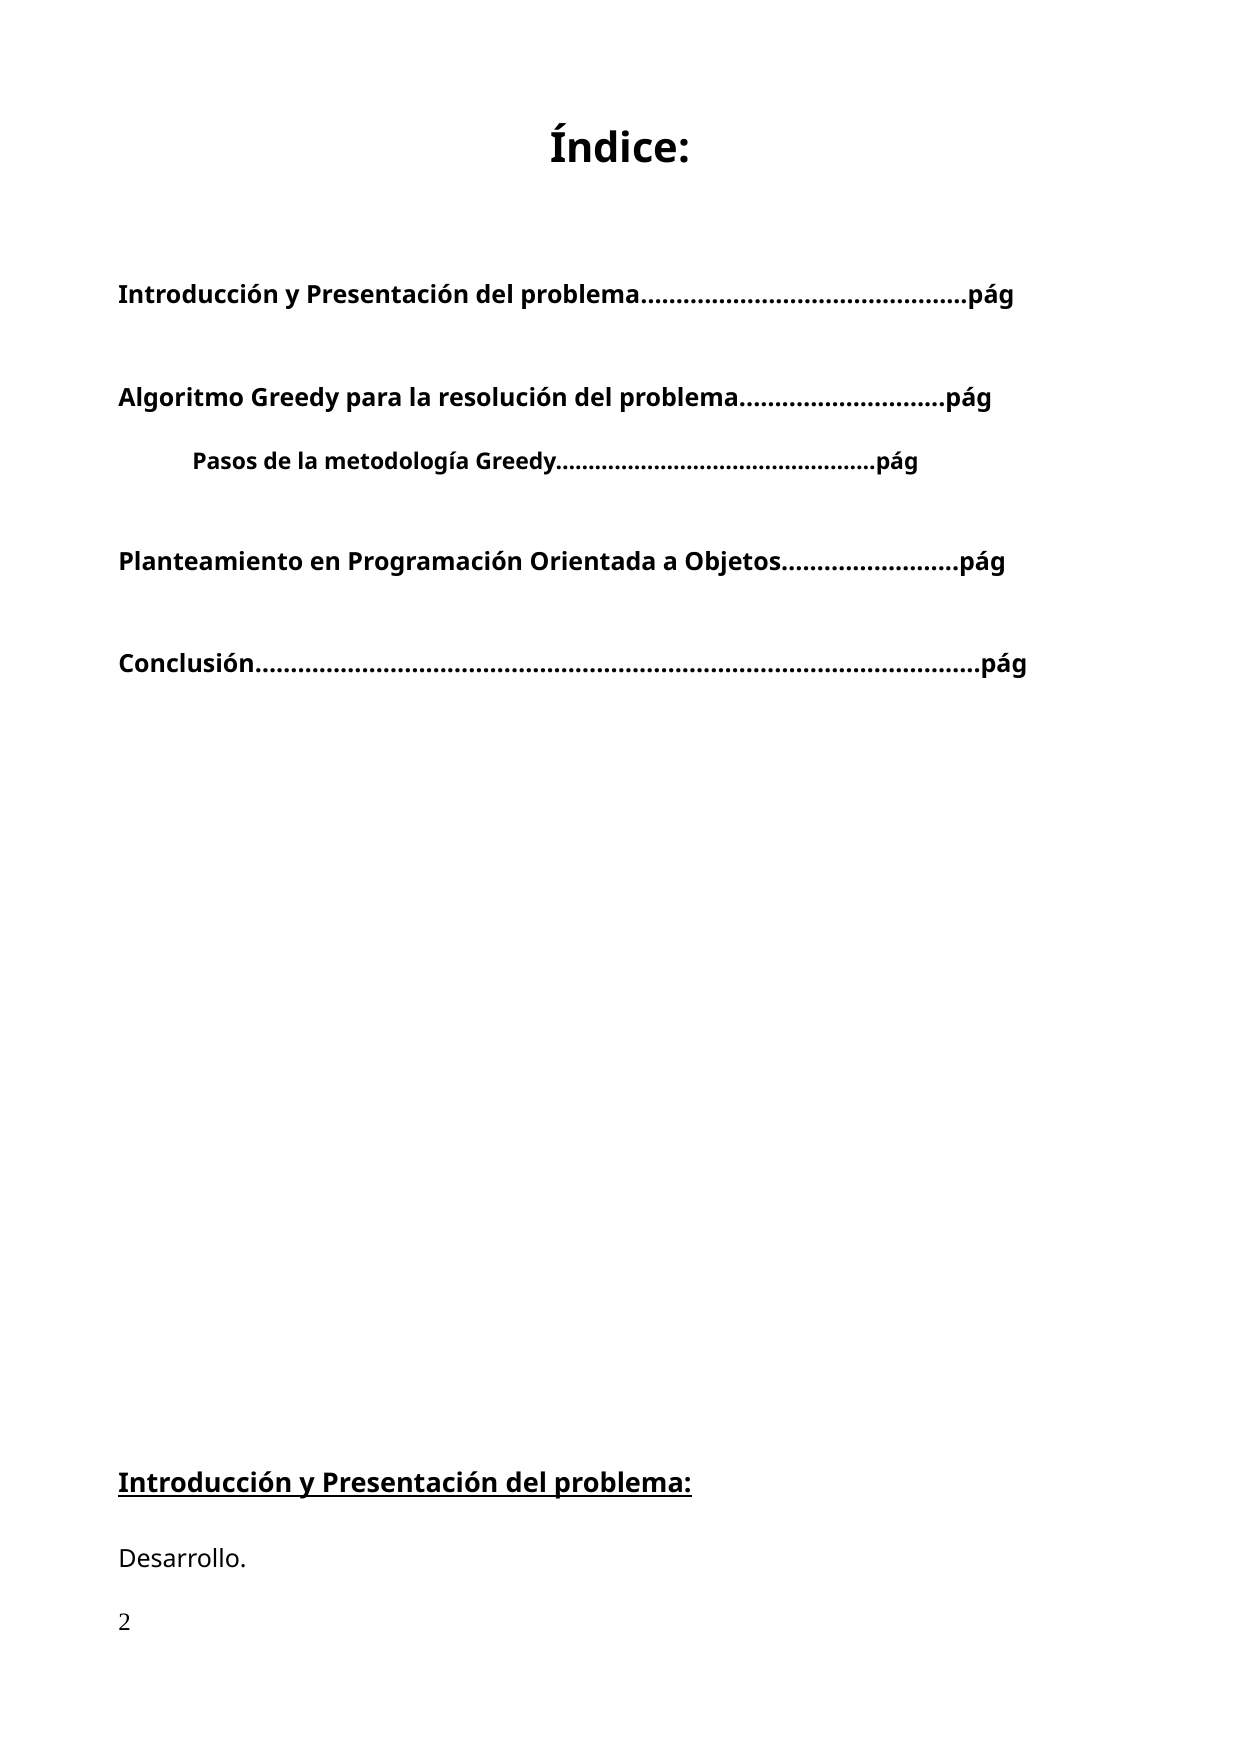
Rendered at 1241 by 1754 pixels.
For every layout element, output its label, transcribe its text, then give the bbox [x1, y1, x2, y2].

text Introducción y Presentación del problema……….……………………………...pág [118, 277, 1122, 311]
text Índice: [118, 118, 1122, 175]
text Pasos de la metodología Greedy………………………………………….pág [118, 444, 1122, 476]
text Introducción y Presentación del problema: [118, 1464, 1122, 1501]
text Algoritmo Greedy para la resolución del problema...…..………………...pág [118, 379, 1122, 413]
text Desarrollo. [118, 1540, 1122, 1574]
text Conclusión……………………………………………………….………………………………..pág [118, 646, 1122, 680]
text Planteamiento en Programación Orientada a Objetos….………………...pág [118, 544, 1122, 578]
